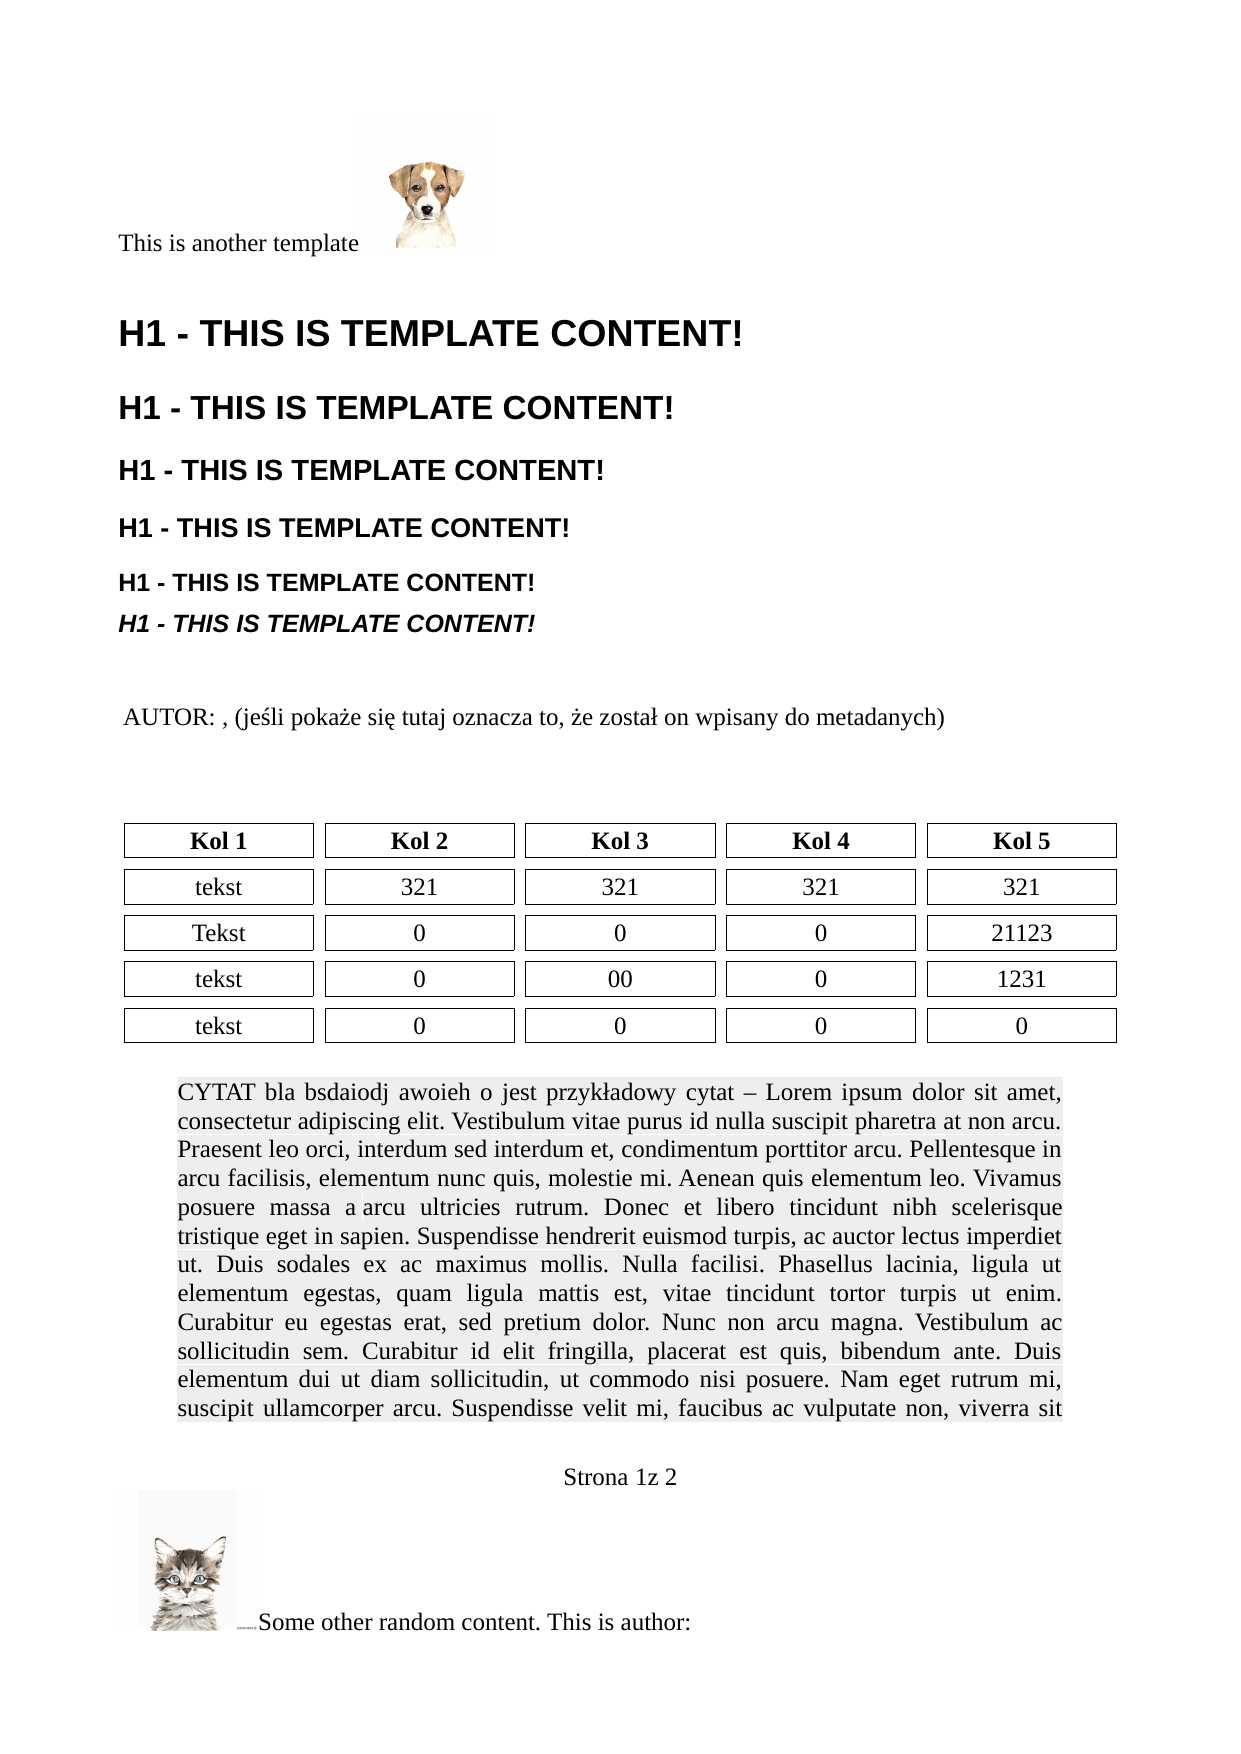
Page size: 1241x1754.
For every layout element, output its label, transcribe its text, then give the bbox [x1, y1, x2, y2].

subtitle H1 - THIS IS TEMPLATE CONTENT! [118, 568, 1122, 597]
table_cell Tekst [118, 910, 319, 956]
table_cell 0 [520, 910, 720, 956]
table_header Kol 4 [720, 817, 921, 863]
table_header Kol 1 [118, 817, 319, 863]
picture [118, 1490, 258, 1631]
table_cell 0 [319, 956, 520, 1002]
table_header Kol 5 [921, 817, 1122, 863]
table_cell 1231 [921, 956, 1122, 1002]
subtitle H1 - THIS IS TEMPLATE CONTENT! [118, 311, 1122, 354]
table_cell 0 [921, 1002, 1122, 1048]
table_cell 0 [319, 910, 520, 956]
picture [359, 118, 493, 252]
table_cell 0 [520, 1002, 720, 1048]
table_cell tekst [118, 863, 319, 909]
table_cell 0 [720, 956, 921, 1002]
table_cell 321 [319, 863, 520, 909]
table_cell 321 [720, 863, 921, 909]
table_cell 0 [720, 910, 921, 956]
table_cell 0 [319, 1002, 520, 1048]
table_header Kol 2 [319, 817, 520, 863]
table_cell tekst [118, 1002, 319, 1048]
table_cell 321 [921, 863, 1122, 909]
subtitle H1 - THIS IS TEMPLATE CONTENT! [118, 453, 1122, 487]
subtitle H1 - THIS IS TEMPLATE CONTENT! [118, 512, 1122, 543]
table_cell 321 [520, 863, 720, 909]
table_cell 0 [720, 1002, 921, 1048]
table_cell 21123 [921, 910, 1122, 956]
text AUTOR: Nieznany autor, (jeśli pokaże się tutaj oznacza to, że został on wpisany do metadanych) [118, 644, 1122, 731]
subtitle H1 - THIS IS TEMPLATE CONTENT! [118, 388, 1122, 426]
table_cell tekst [118, 956, 319, 1002]
table_header Kol 3 [520, 817, 720, 863]
table_cell 00 [520, 956, 720, 1002]
subtitle H1 - THIS IS TEMPLATE CONTENT! [118, 609, 1122, 638]
